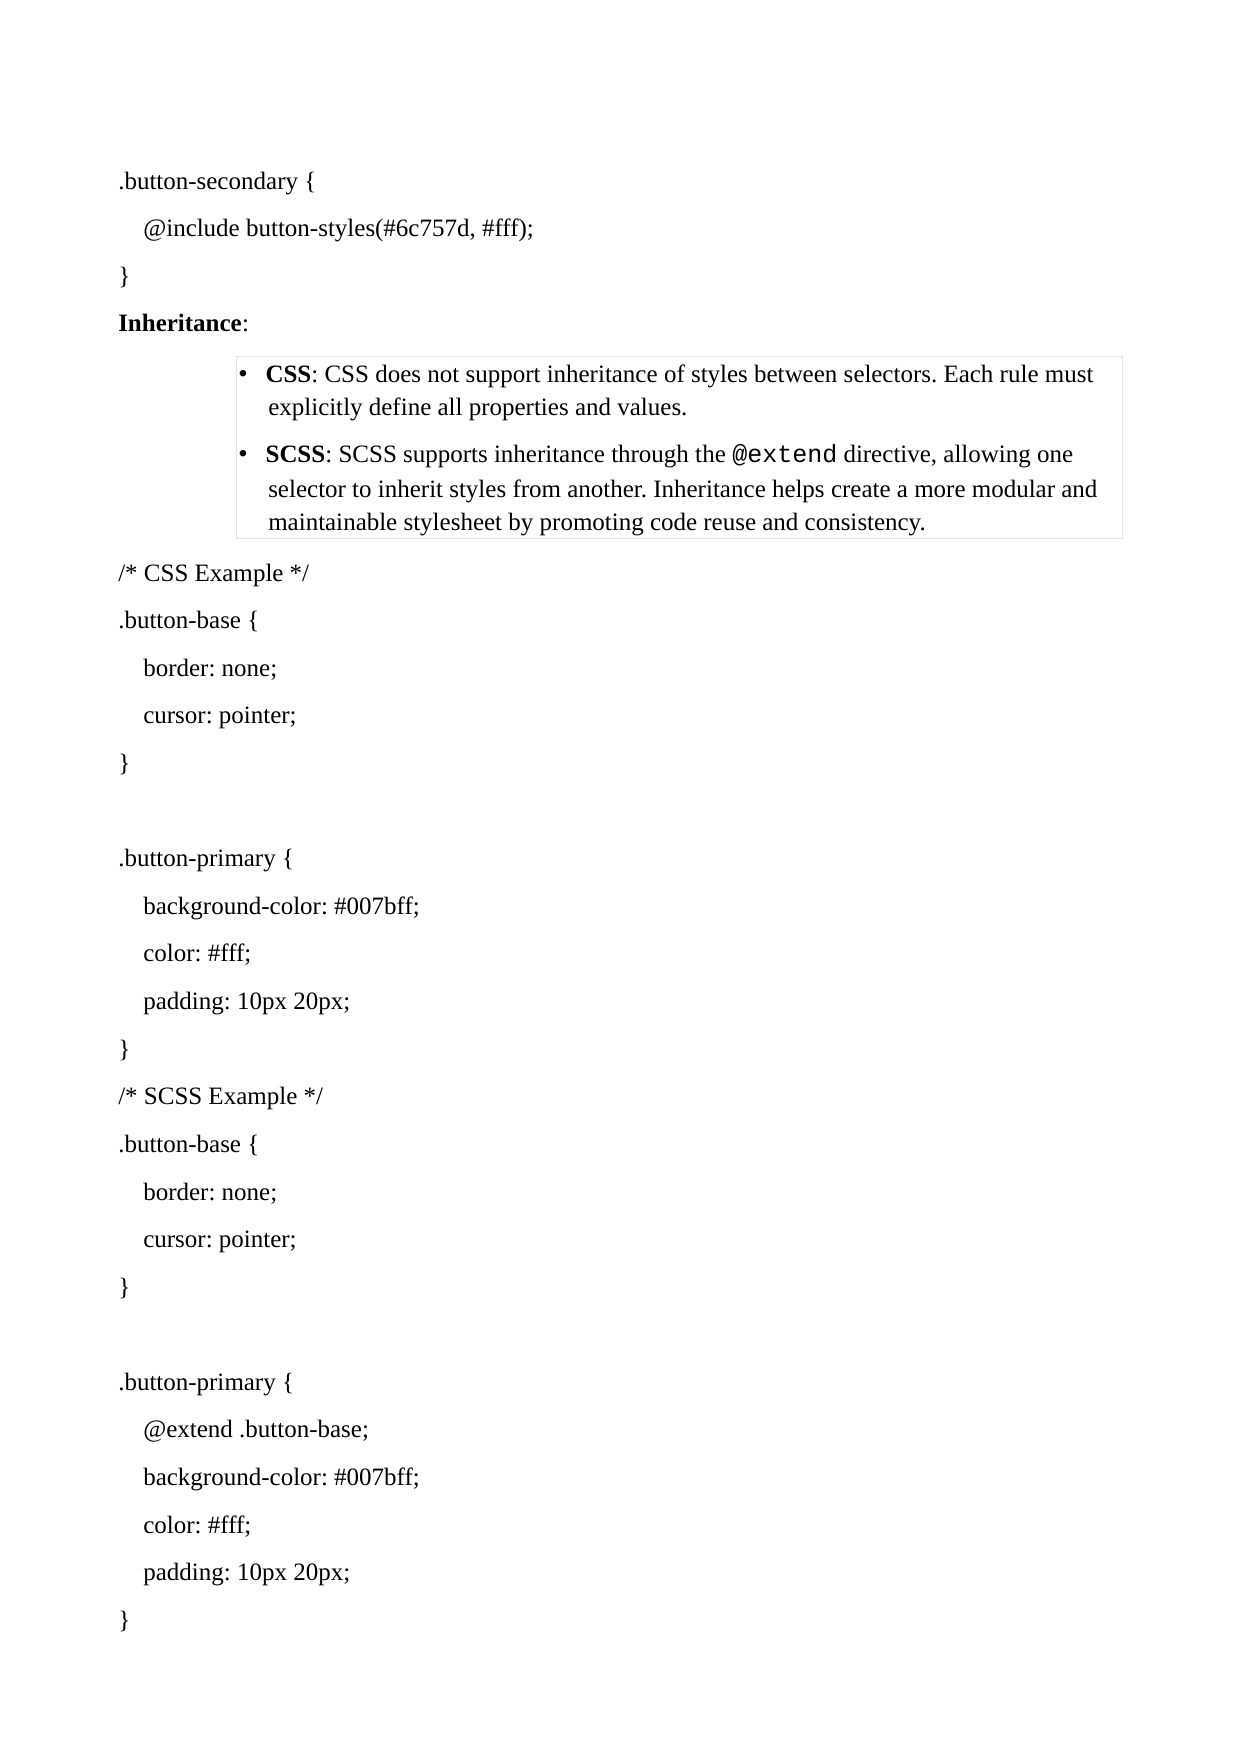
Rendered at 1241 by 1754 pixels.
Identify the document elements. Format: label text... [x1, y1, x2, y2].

text } [118, 1605, 1122, 1634]
text /* SCSS Example */ [118, 1081, 1122, 1110]
text background-color: #007bff; [118, 891, 1122, 920]
text .button-primary { [118, 843, 1122, 872]
text @extend .button-base; [118, 1414, 1122, 1443]
text .button-primary { [118, 1367, 1122, 1396]
text } [118, 1272, 1122, 1301]
text border: none; [118, 653, 1122, 682]
text /* CSS Example */ [118, 558, 1122, 586]
text @include button-styles(#6c757d, #fff); [118, 213, 1122, 242]
text .button-secondary { [118, 166, 1122, 194]
text Inheritance: [118, 308, 1122, 337]
text background-color: #007bff; [118, 1462, 1122, 1491]
text padding: 10px 20px; [118, 986, 1122, 1015]
text } [118, 261, 1122, 290]
list CSS: CSS does not support inheritance of styles between selectors. Each rule must explicitly define all properties and values. [237, 357, 1122, 421]
list SCSS: SCSS supports inheritance through the @extend directive, allowing one selector to inherit styles from another. Inheritance helps create a more modular and maintainable stylesheet by promoting code reuse and consistency. [237, 437, 1122, 538]
text .button-base { [118, 605, 1122, 634]
text cursor: pointer; [118, 1224, 1122, 1253]
text .button-base { [118, 1129, 1122, 1158]
text color: #fff; [118, 1510, 1122, 1538]
text padding: 10px 20px; [118, 1557, 1122, 1586]
text } [118, 1034, 1122, 1062]
text color: #fff; [118, 938, 1122, 967]
text cursor: pointer; [118, 701, 1122, 729]
text border: none; [118, 1177, 1122, 1205]
text } [118, 748, 1122, 777]
